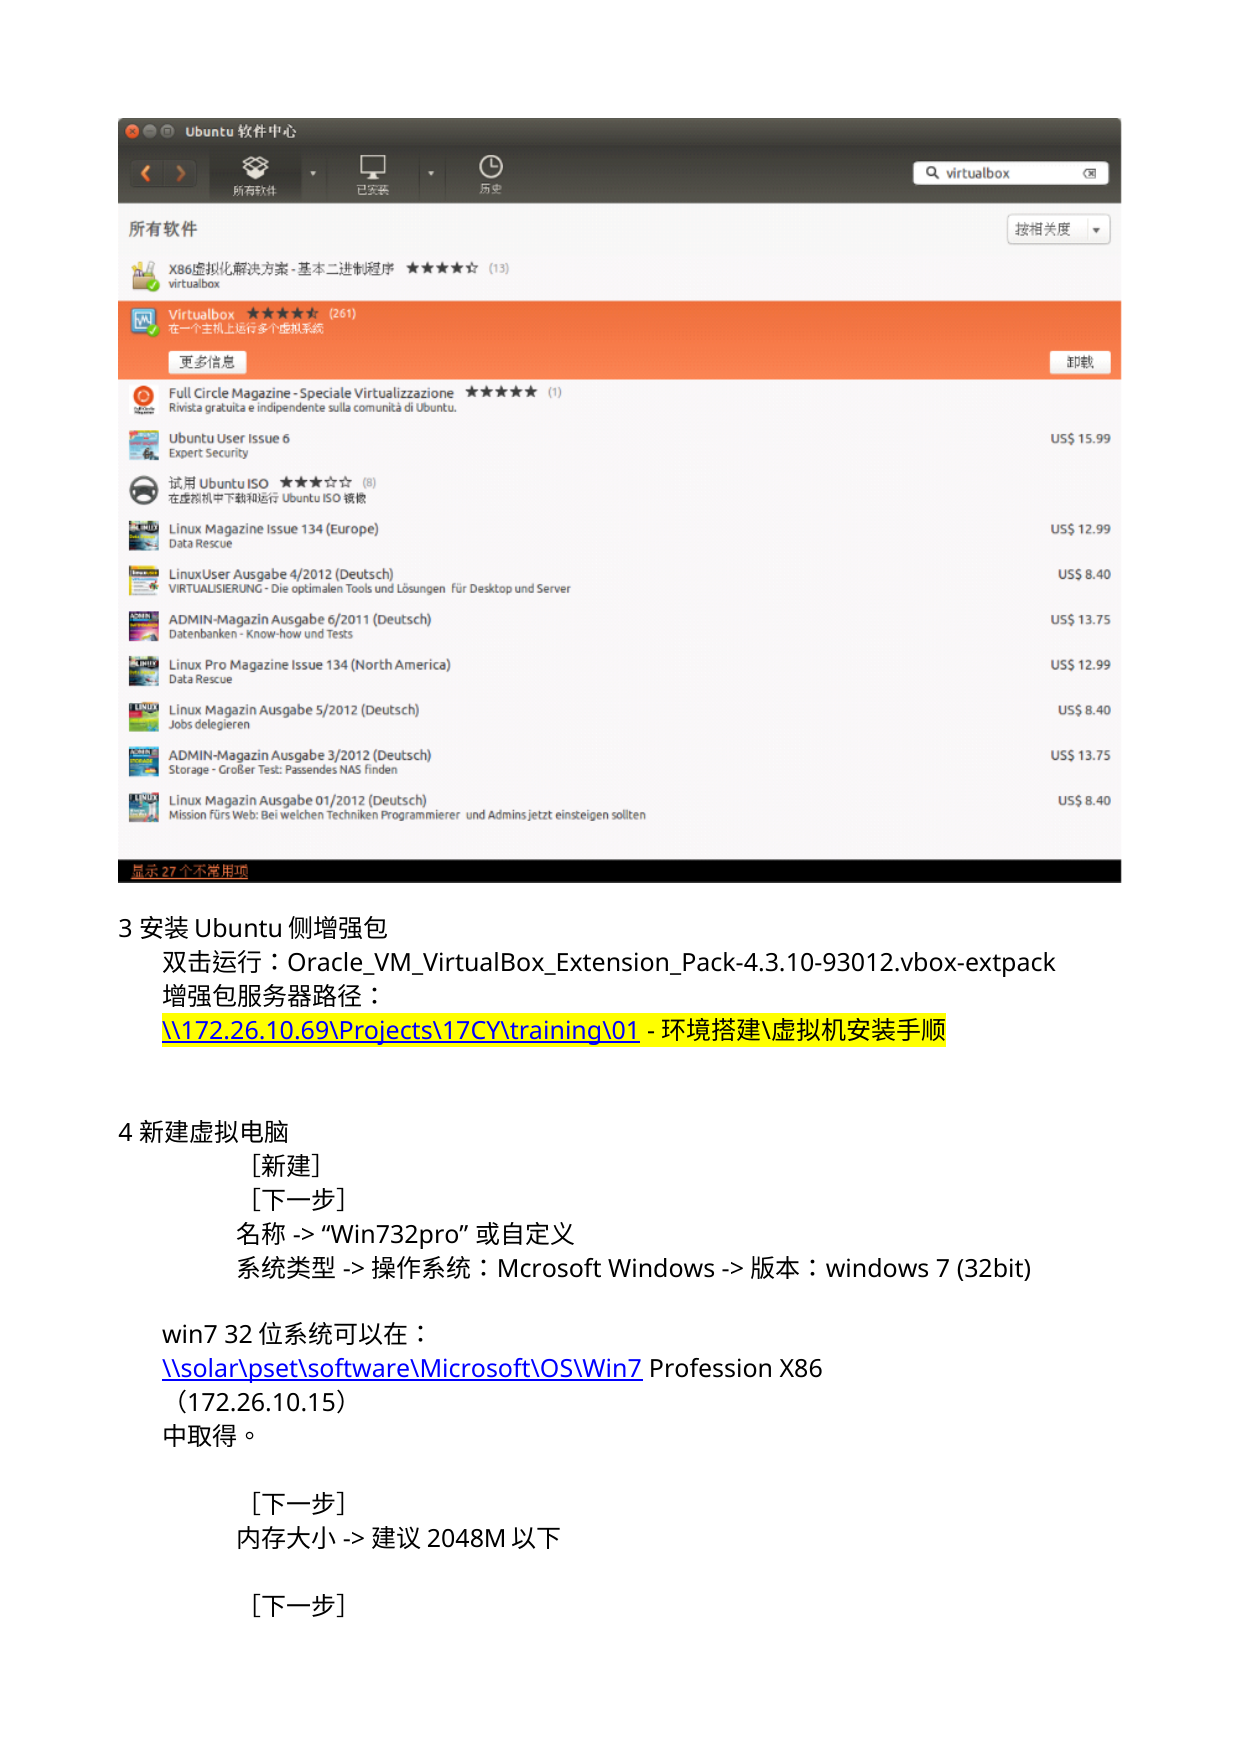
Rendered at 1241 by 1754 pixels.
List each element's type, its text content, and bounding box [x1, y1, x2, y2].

text 4 新建虚拟电脑 ［新建］ ［下一步］ 名称 -> “Win732pro” 或自定义 系统类型 -> 操作系统：Mcrosoft Windows -> 版本：windows 7 (32bit) [118, 1047, 1122, 1285]
text 3 安装Ubuntu侧增强包 [118, 910, 1122, 944]
text \\172.26.10.69\Projects\17CY\training\01 - 环境搭建\虚拟机安装手顺 [118, 1012, 1122, 1047]
text （172.26.10.15） [118, 1384, 1122, 1418]
text 增强包服务器路径： [118, 978, 1122, 1012]
text \\solar\pset\software\Microsoft\OS\Win7 Profession X86 [118, 1350, 1122, 1384]
text 中取得。 ［下一步］ 内存大小 -> 建议2048M以下 ［下一步］ [118, 1418, 1122, 1623]
text 双击运行：Oracle_VM_VirtualBox_Extension_Pack-4.3.10-93012.vbox-extpack [118, 944, 1122, 978]
text win7 32位系统可以在： [118, 1316, 1122, 1350]
